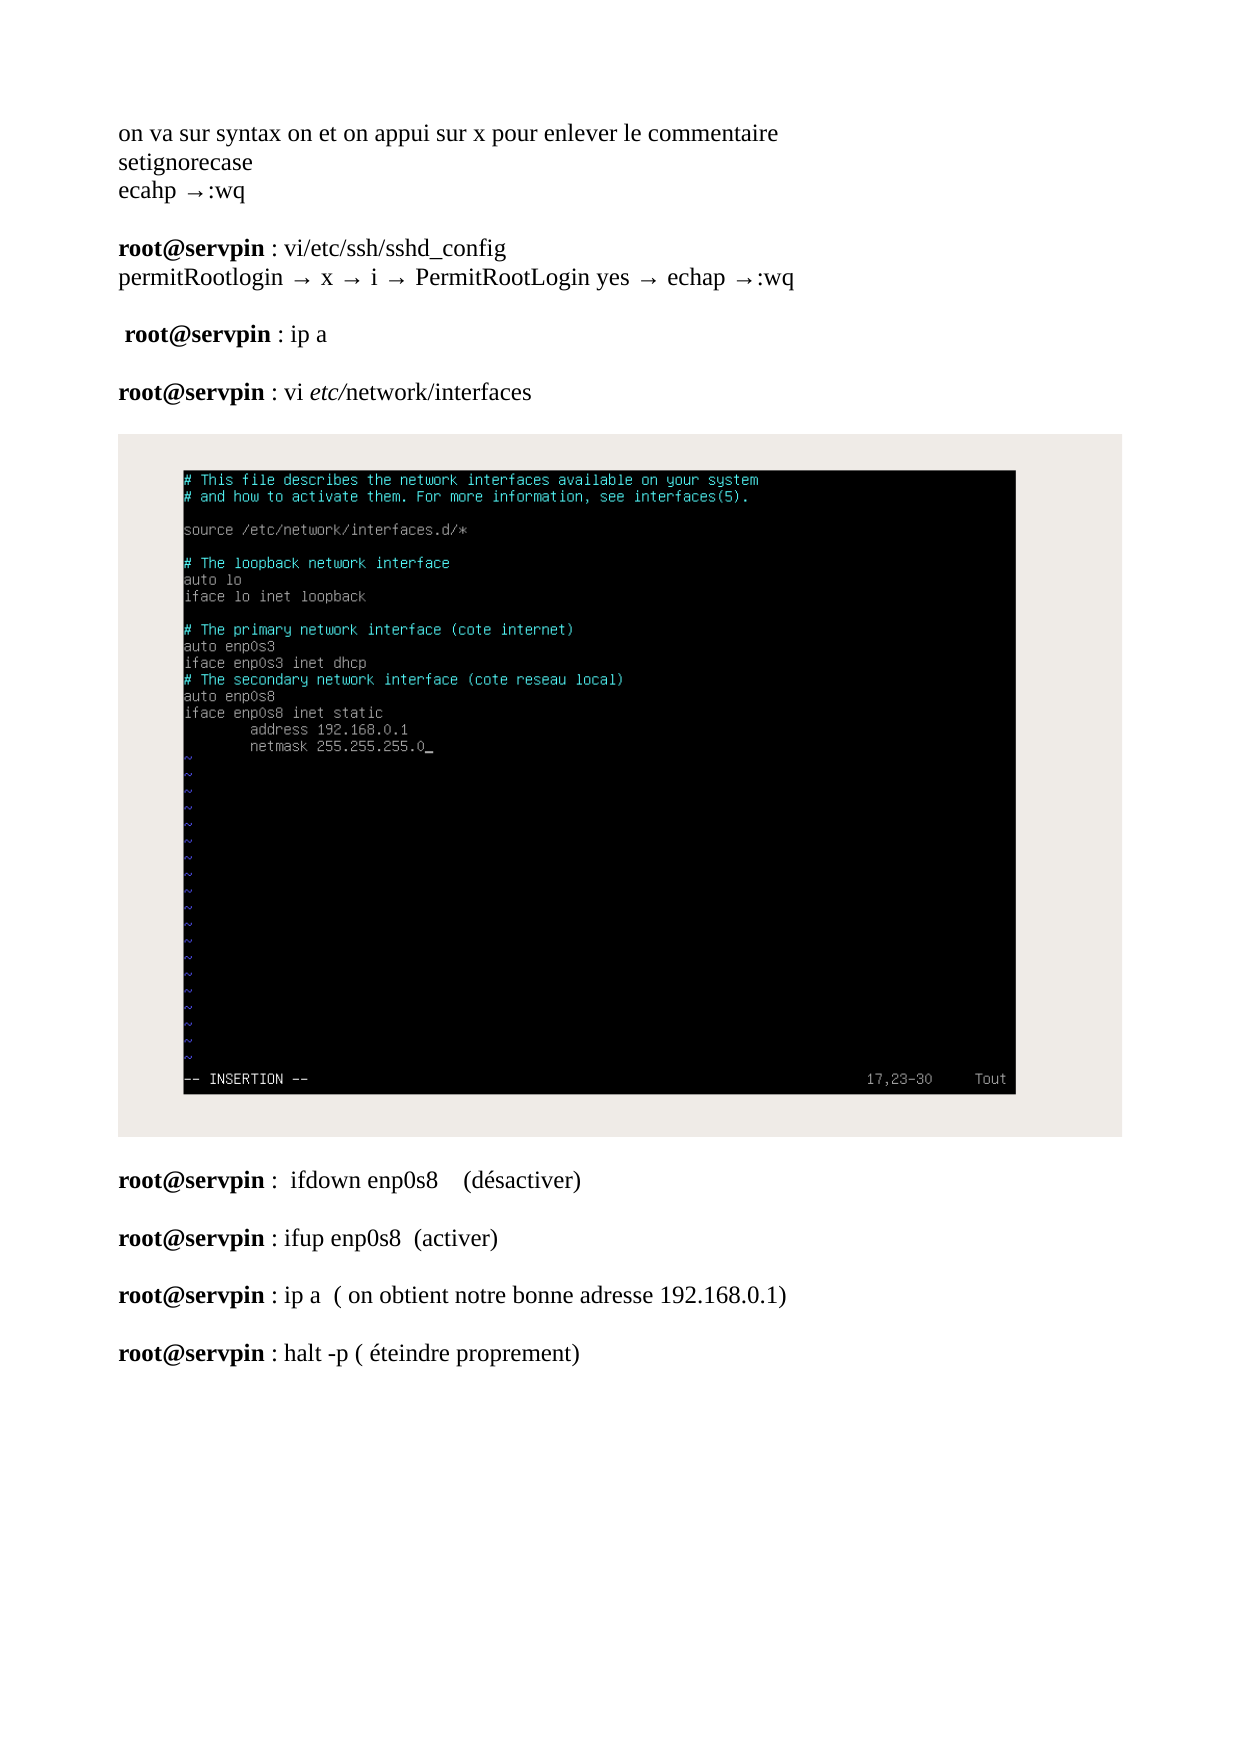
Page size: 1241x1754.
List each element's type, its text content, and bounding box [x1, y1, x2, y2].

text root@servpin : halt -p ( éteindre proprement) [118, 1338, 1122, 1367]
text on va sur syntax on et on appui sur x pour enlever le commentaire [118, 118, 1122, 147]
text root@servpin : ifup enp0s8 (activer) [118, 1223, 1122, 1252]
text setignorecase [118, 147, 1122, 176]
text root@servpin : ifdown enp0s8 (désactiver) [118, 1166, 1122, 1194]
picture [118, 434, 1123, 1137]
text root@servpin : ip a ( on obtient notre bonne adresse 192.168.0.1) [118, 1281, 1122, 1309]
text ecahp →:wq [118, 176, 1122, 204]
text root@servpin : vi/etc/ssh/sshd_config [118, 233, 1122, 262]
text permitRootlogin → x → i → PermitRootLogin yes → echap →:wq [118, 262, 1122, 291]
text root@servpin : ip a [118, 319, 1122, 348]
text root@servpin : vi etc/network/interfaces [118, 377, 1122, 406]
